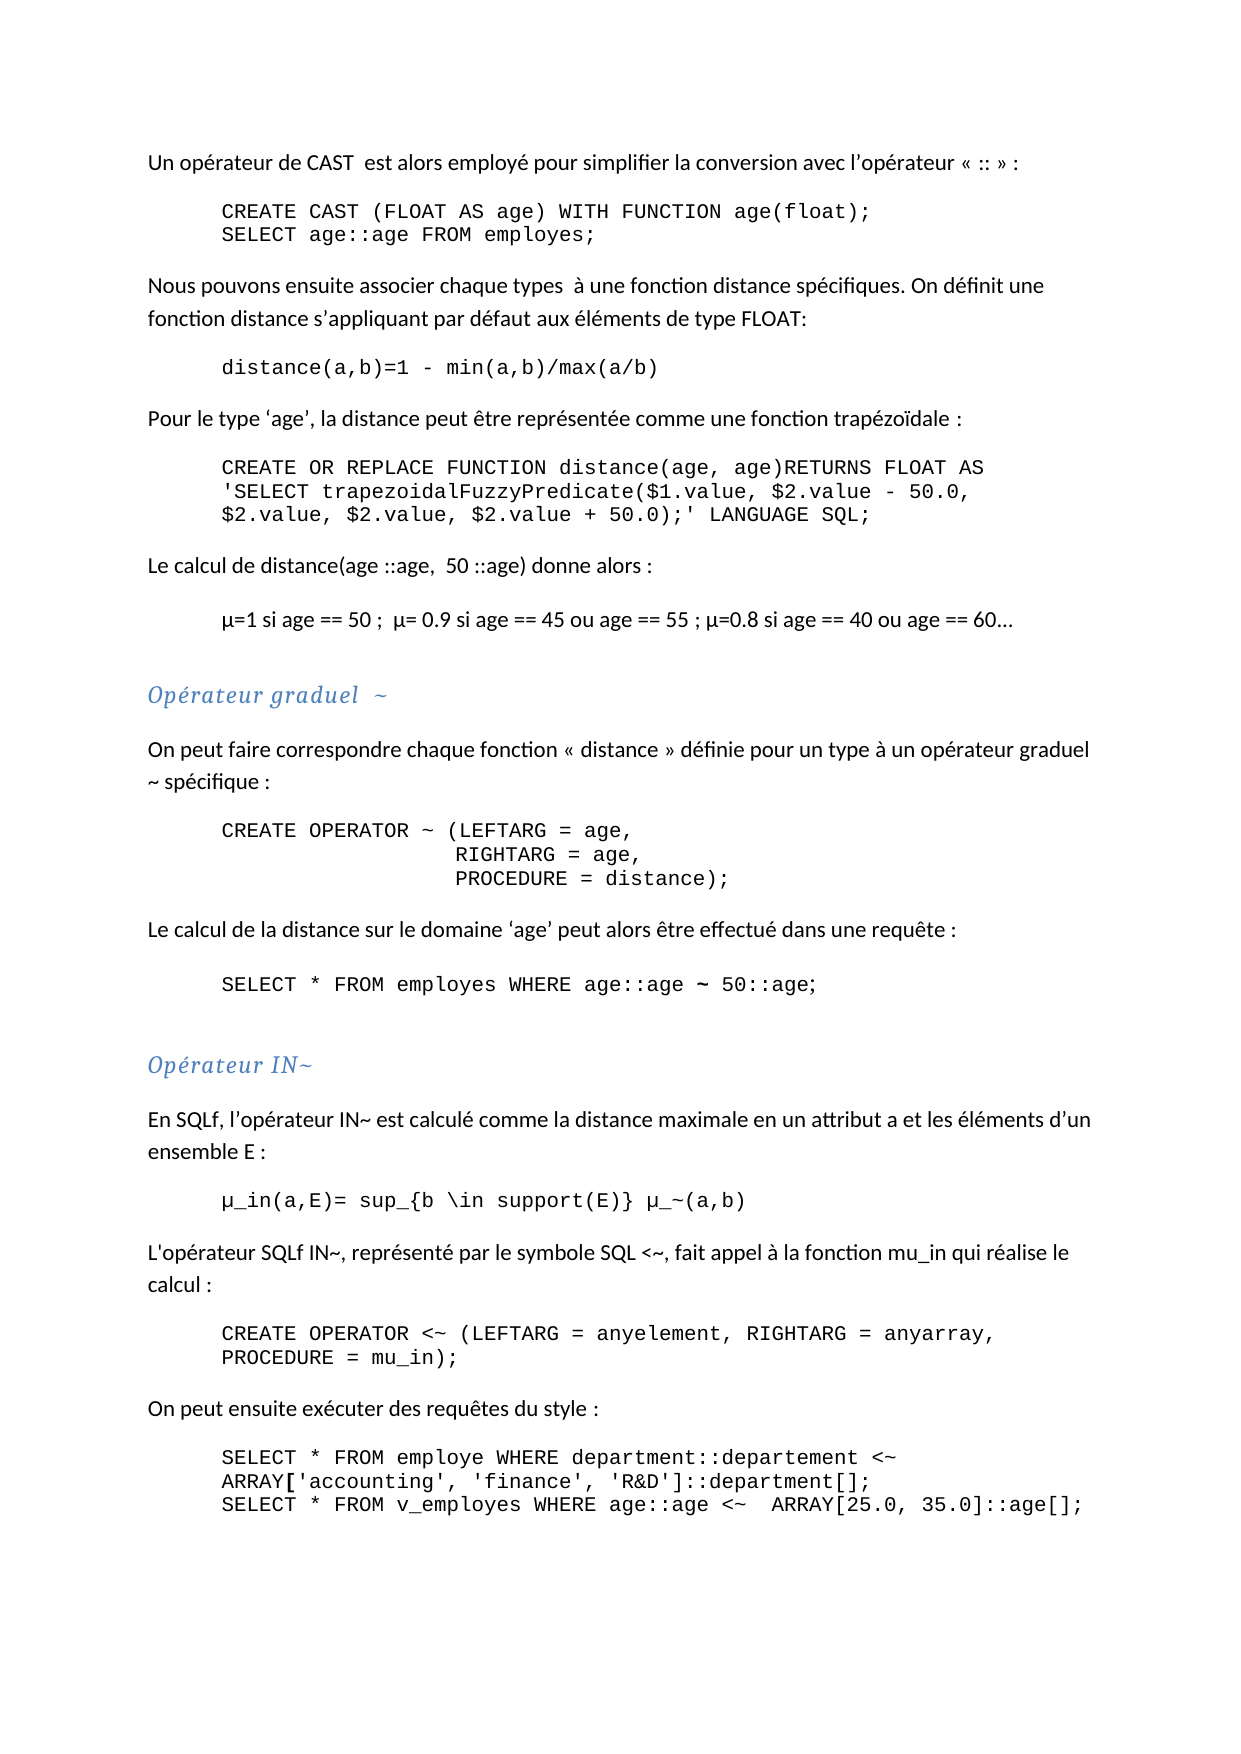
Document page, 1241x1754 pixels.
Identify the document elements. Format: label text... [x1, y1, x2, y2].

text CREATE CAST (FLOAT AS age) WITH FUNCTION age(float); [221, 201, 1093, 224]
text PROCEDURE = distance); [443, 868, 1093, 891]
text On peut ensuite exécuter des requêtes du style : [148, 1394, 1093, 1422]
text SELECT * FROM v_employes WHERE age::age <~ ARRAY[25.0, 35.0]::age[]; [221, 1494, 1093, 1518]
text Opérateur graduel ~ [148, 681, 1093, 710]
text RIGHTARG = age, [369, 844, 1093, 868]
text En SQLf, l’opérateur IN~ est calculé comme la distance maximale en un attribut a et les éléments d’un ensemble E : [148, 1105, 1093, 1166]
text CREATE OPERATOR <~ (LEFTARG = anyelement, RIGHTARG = anyarray, PROCEDURE = mu_in); [221, 1323, 1093, 1370]
text SELECT * FROM employe WHERE department::departement <~ ARRAY['accounting', 'finance', 'R&D']::department[]; [221, 1447, 1093, 1494]
text Un opérateur de CAST est alors employé pour simplifier la conversion avec l’opérateur « :: » : [148, 148, 1093, 176]
text distance(a,b)=1 - min(a,b)/max(a/b) [148, 357, 1093, 380]
text CREATE OPERATOR ~ (LEFTARG = age, [221, 820, 1093, 844]
text Opérateur IN~ [148, 1051, 1093, 1080]
text SELECT * FROM employes WHERE age::age ~ 50::age; [221, 968, 1093, 998]
text Le calcul de distance(age ::age, 50 ::age) donne alors : [148, 552, 1093, 580]
text L'opérateur SQLf IN~, représenté par le symbole SQL <~, fait appel à la fonction mu_in qui réalise le calcul : [148, 1238, 1093, 1298]
text µ_in(a,E)= sup_{b \in support(E)} µ_~(a,b) [221, 1191, 1093, 1214]
text Le calcul de la distance sur le domaine ‘age’ peut alors être effectué dans une requête : [148, 915, 1093, 943]
text µ=1 si age == 50 ; µ= 0.9 si age == 45 ou age == 55 ; µ=0.8 si age == 40 ou age == 60... [148, 605, 1093, 633]
text Nous pouvons ensuite associer chaque types à une fonction distance spécifiques. On définit une fonction distance s’appliquant par défaut aux éléments de type FLOAT: [148, 272, 1093, 332]
text On peut faire correspondre chaque fonction « distance » définie pour un type à un opérateur graduel ~ spécifique : [148, 735, 1093, 795]
text 'SELECT trapezoidalFuzzyPredicate($1.value, $2.value - 50.0, $2.value, $2.value, $2.value + 50.0);' LANGUAGE SQL; [221, 481, 1093, 528]
text SELECT age::age FROM employes; [221, 224, 1093, 248]
text Pour le type ‘age’, la distance peut être représentée comme une fonction trapézoïdale : [148, 404, 1093, 432]
text CREATE OR REPLACE FUNCTION distance(age, age)RETURNS FLOAT AS [221, 457, 1093, 481]
